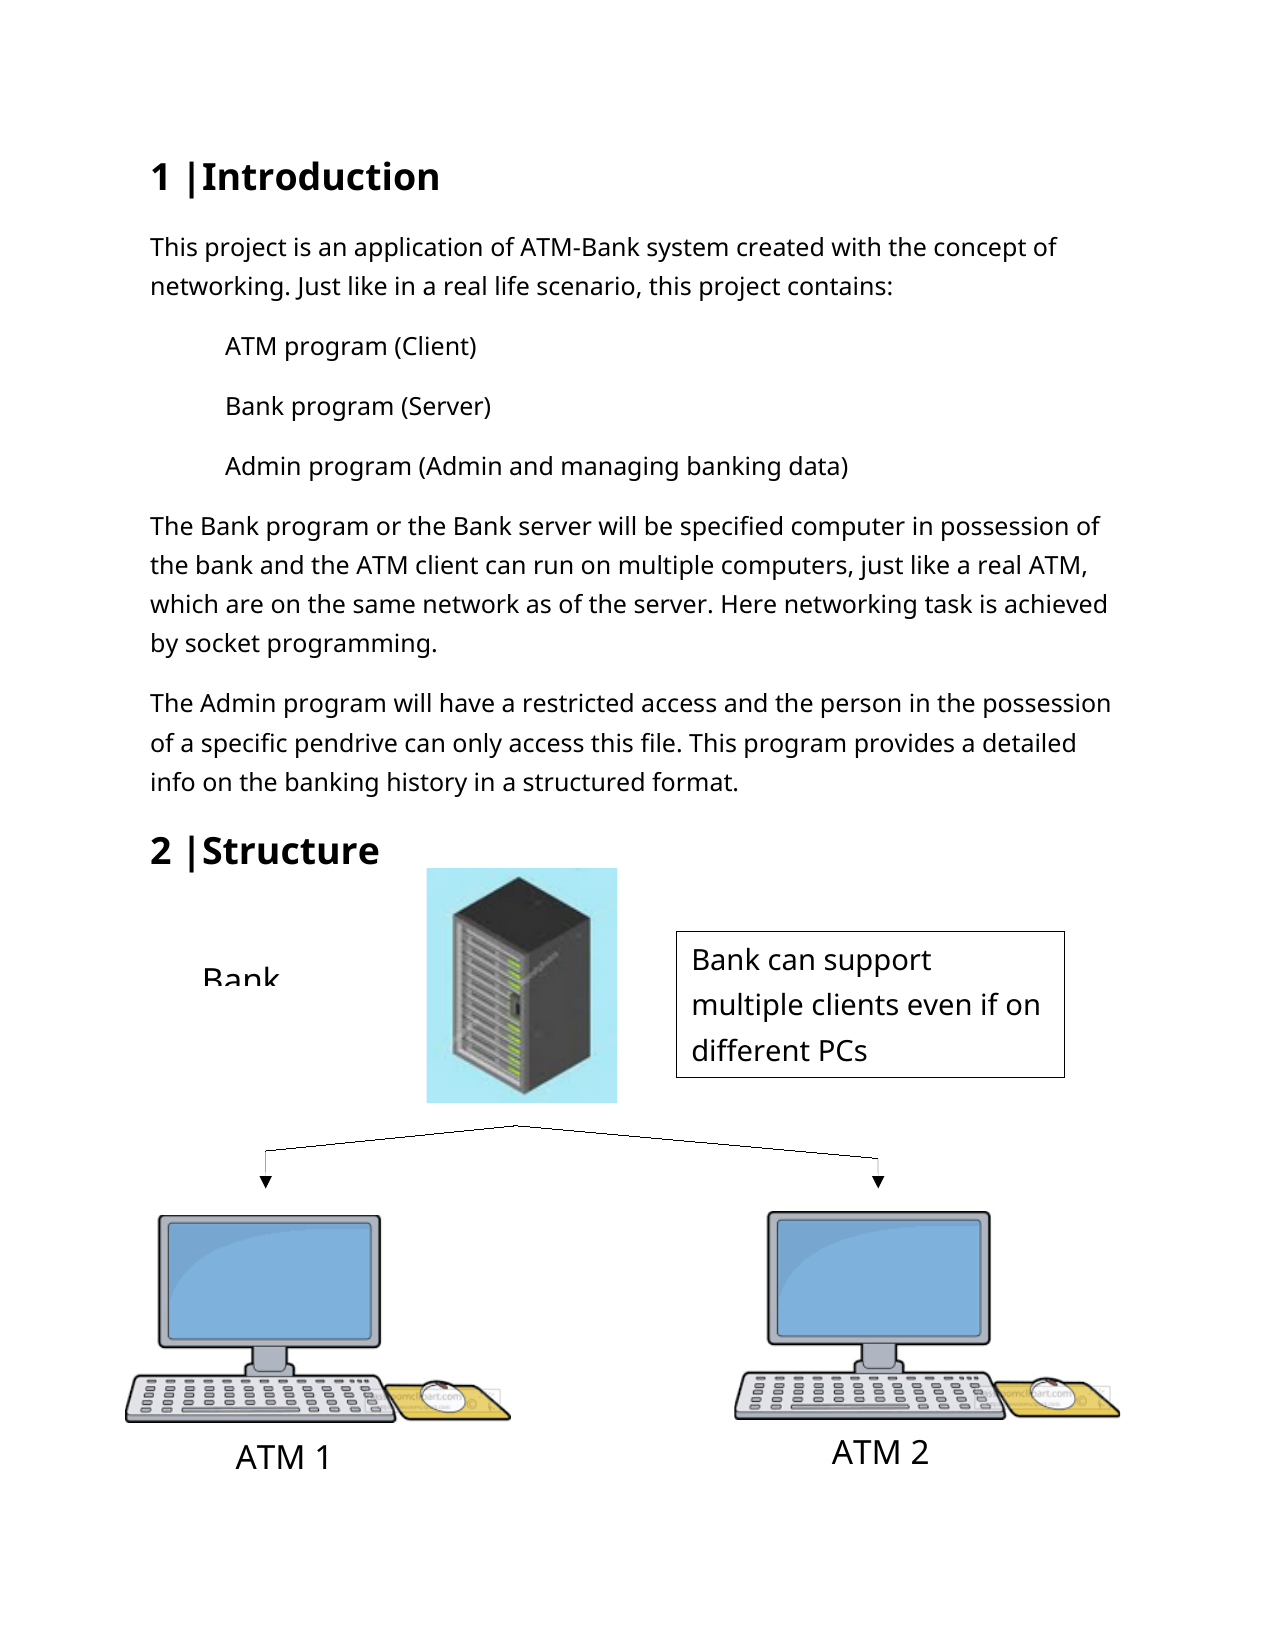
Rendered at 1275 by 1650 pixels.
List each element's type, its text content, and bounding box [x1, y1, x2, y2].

picture [125, 1215, 511, 1423]
text Bank Server [202, 957, 352, 986]
text This project is an application of ATM-Bank system created with the concept of networking. Just like in a real life scenario, this project contains: [150, 229, 1125, 303]
text 2 |Structure [150, 824, 1125, 876]
text The Bank program or the Bank server will be specified computer in possession of the bank and the ATM client can run on multiple computers, just like a real ATM, which are on the same network as of the server. Here networking task is achieved by socket programming. [150, 509, 1125, 660]
subtitle Bank program (Server) [150, 389, 1125, 423]
text Bank can support multiple clients even if on different PCs [691, 939, 1049, 1070]
text The Admin program will have a restricted access and the person in the possession of a specific pendrive can only access this file. This program provides a detailed info on the banking history in a structured format. [150, 686, 1125, 798]
picture [426, 868, 618, 1103]
picture [734, 1211, 1121, 1420]
subtitle ATM program (Client) [150, 329, 1125, 363]
subtitle 1 |Introduction [150, 150, 1125, 201]
text ATM 2 [702, 1429, 1059, 1474]
text ATM 1 [97, 1433, 471, 1479]
subtitle Admin program (Admin and managing banking data) [150, 449, 1125, 483]
